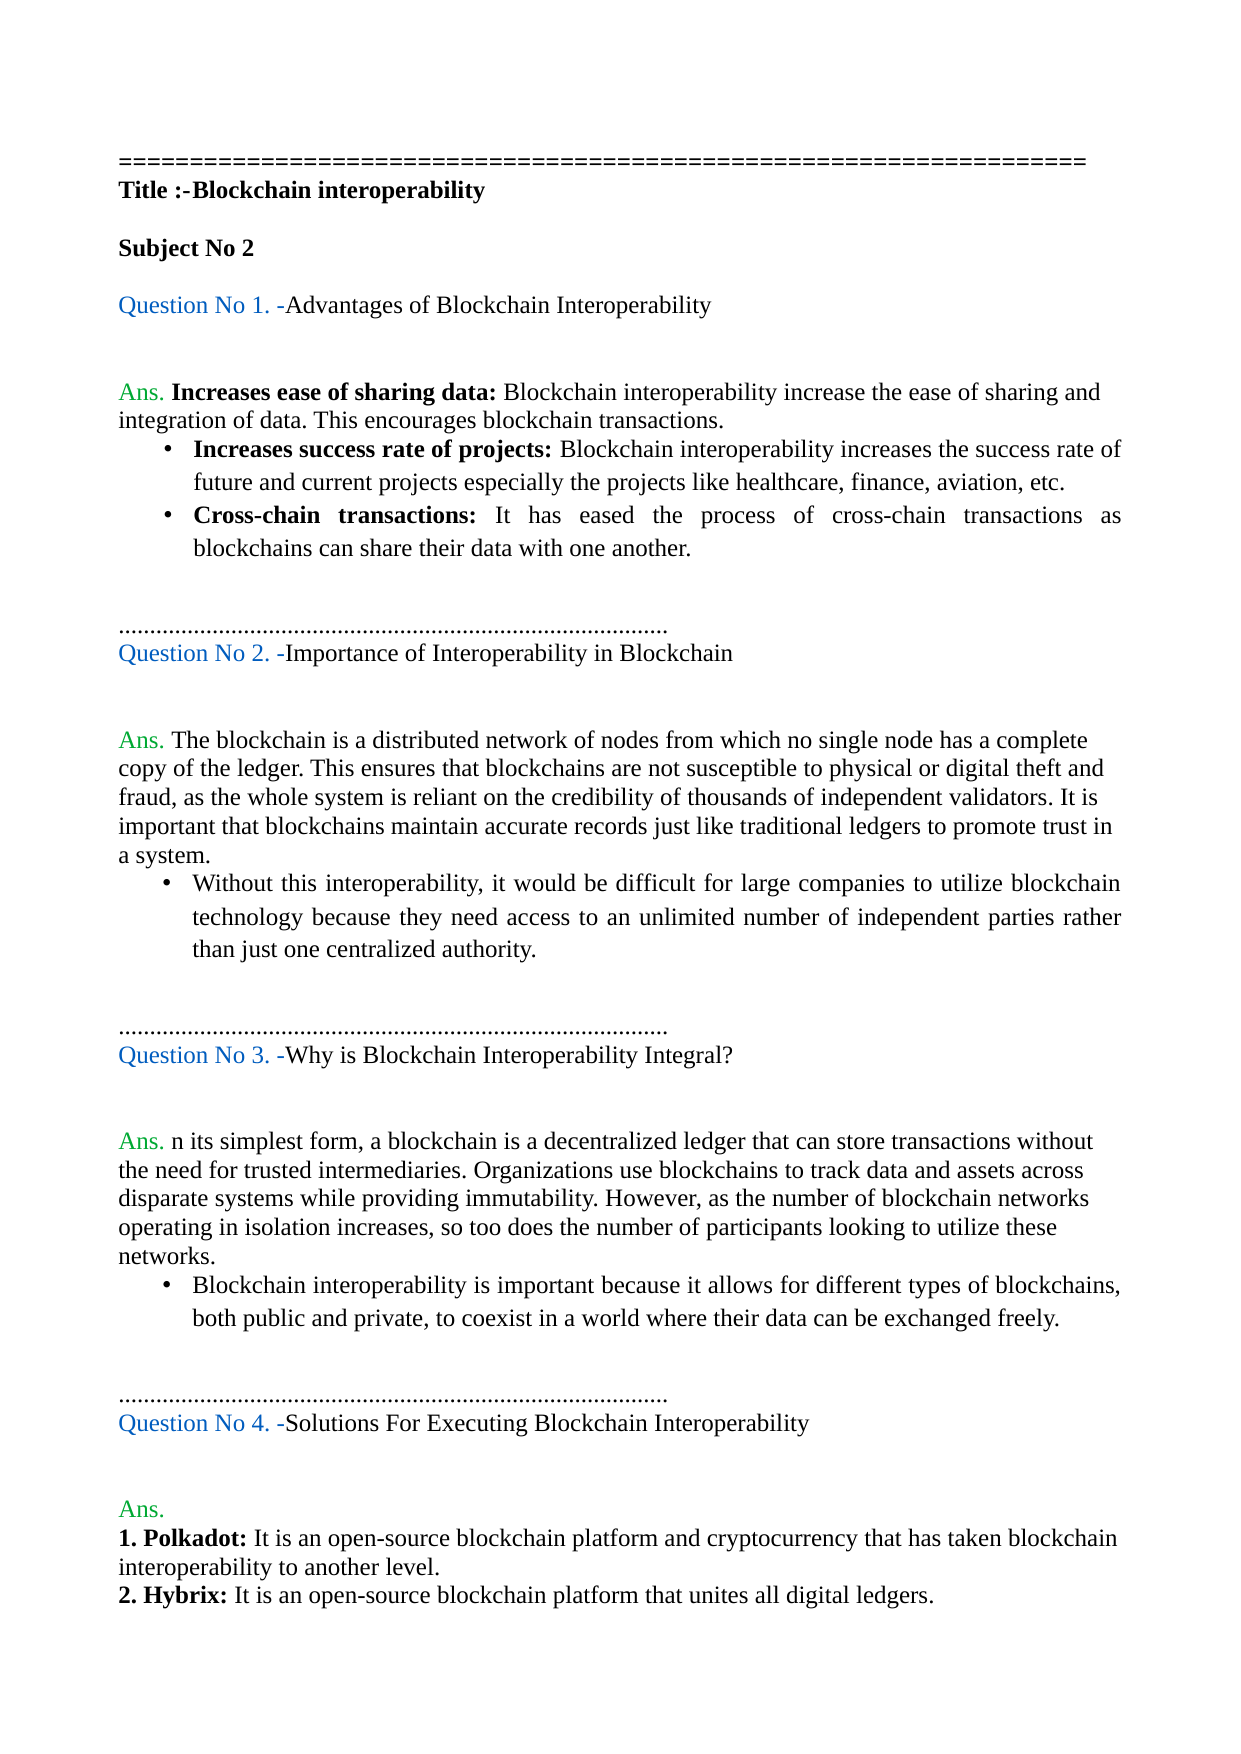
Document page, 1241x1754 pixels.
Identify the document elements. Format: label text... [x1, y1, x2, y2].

list Increases success rate of projects: Blockchain interoperability increases the success rate of future and current projects especially the projects like healthcare, finance, aviation, etc. [164, 434, 1122, 496]
text Question No 3. -Why is Blockchain Interoperability Integral? [118, 1040, 1122, 1068]
text 2. Hybrix: It is an open-source blockchain platform that unites all digital ledgers. [118, 1580, 1122, 1609]
text Question No 1. -Advantages of Blockchain Interoperability [118, 291, 1122, 319]
text Question No 2. -Importance of Interoperability in Blockchain [118, 638, 1122, 667]
text Ans. Increases ease of sharing data: Blockchain interoperability increase the ease of sharing and integration of data. This encourages blockchain transactions. [118, 377, 1122, 434]
text Subject No 2 [118, 233, 1122, 262]
text Question No 4. -Solutions For Executing Blockchain Interoperability [118, 1408, 1122, 1437]
text 1. Polkadot: It is an open-source blockchain platform and cryptocurrency that has taken blockchain interoperability to another level. [118, 1523, 1122, 1580]
text ........................................................................................ [118, 610, 1122, 638]
list Cross-chain transactions: It has eased the process of cross-chain transactions as blockchains can share their data with one another. [164, 500, 1122, 562]
text Ans. The blockchain is a distributed network of nodes from which no single node has a complete copy of the ledger. This ensures that blockchains are not susceptible to physical or digital theft and fraud, as the whole system is reliant on the credibility of thousands of independent validators. It is important that blockchains maintain accurate records just like traditional ledgers to promote trust in a system. [118, 725, 1122, 868]
text ==================================================================== [118, 147, 1122, 176]
list Without this interoperability, it would be difficult for large companies to utilize blockchain technology because they need access to an unlimited number of independent parties rather than just one centralized authority. [162, 868, 1122, 963]
text ........................................................................................ [118, 1379, 1122, 1408]
list Blockchain interoperability is important because it allows for different types of blockchains, both public and private, to coexist in a world where their data can be exchanged freely. [162, 1270, 1122, 1331]
text Ans. n its simplest form, a blockchain is a decentralized ledger that can store transactions without the need for trusted intermediaries. Organizations use blockchains to track data and assets across disparate systems while providing immutability. However, as the number of blockchain networks operating in isolation increases, so too does the number of participants looking to utilize these networks. [118, 1126, 1122, 1270]
text Ans. [118, 1494, 1122, 1523]
text Title :- Blockchain interoperability [118, 176, 1122, 204]
text ........................................................................................ [118, 1011, 1122, 1040]
